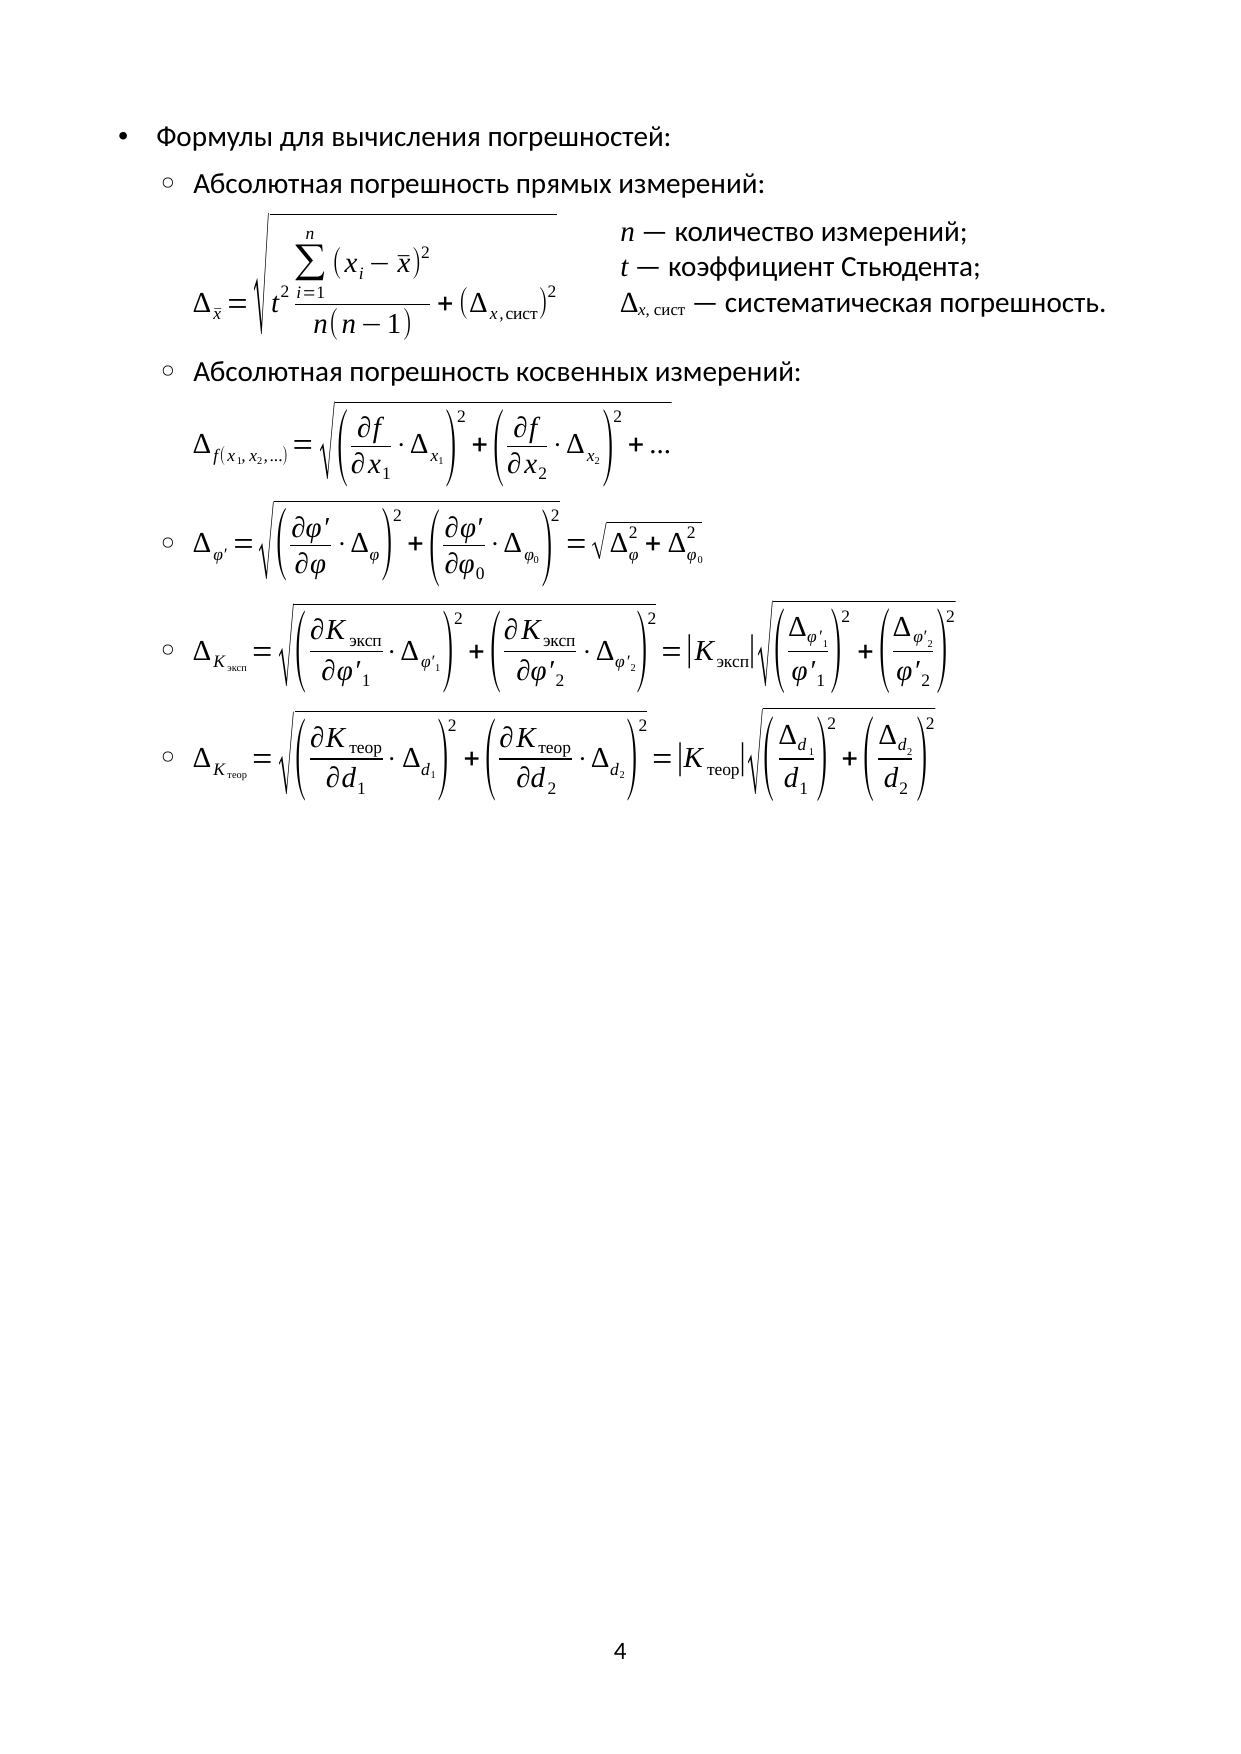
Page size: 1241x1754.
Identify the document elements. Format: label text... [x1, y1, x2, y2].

list Абсолютная погрешность прямых измерений: [156, 166, 1122, 201]
list Формулы для вычисления погрешностей: [118, 118, 1122, 154]
table_header n — количество измерений; t — коэффициент Стьюдента; ∆x, сист — систематическая погрешность. [620, 213, 1122, 353]
list Абсолютная погрешность косвенных измерений: [156, 353, 1122, 388]
table_header [193, 213, 620, 353]
